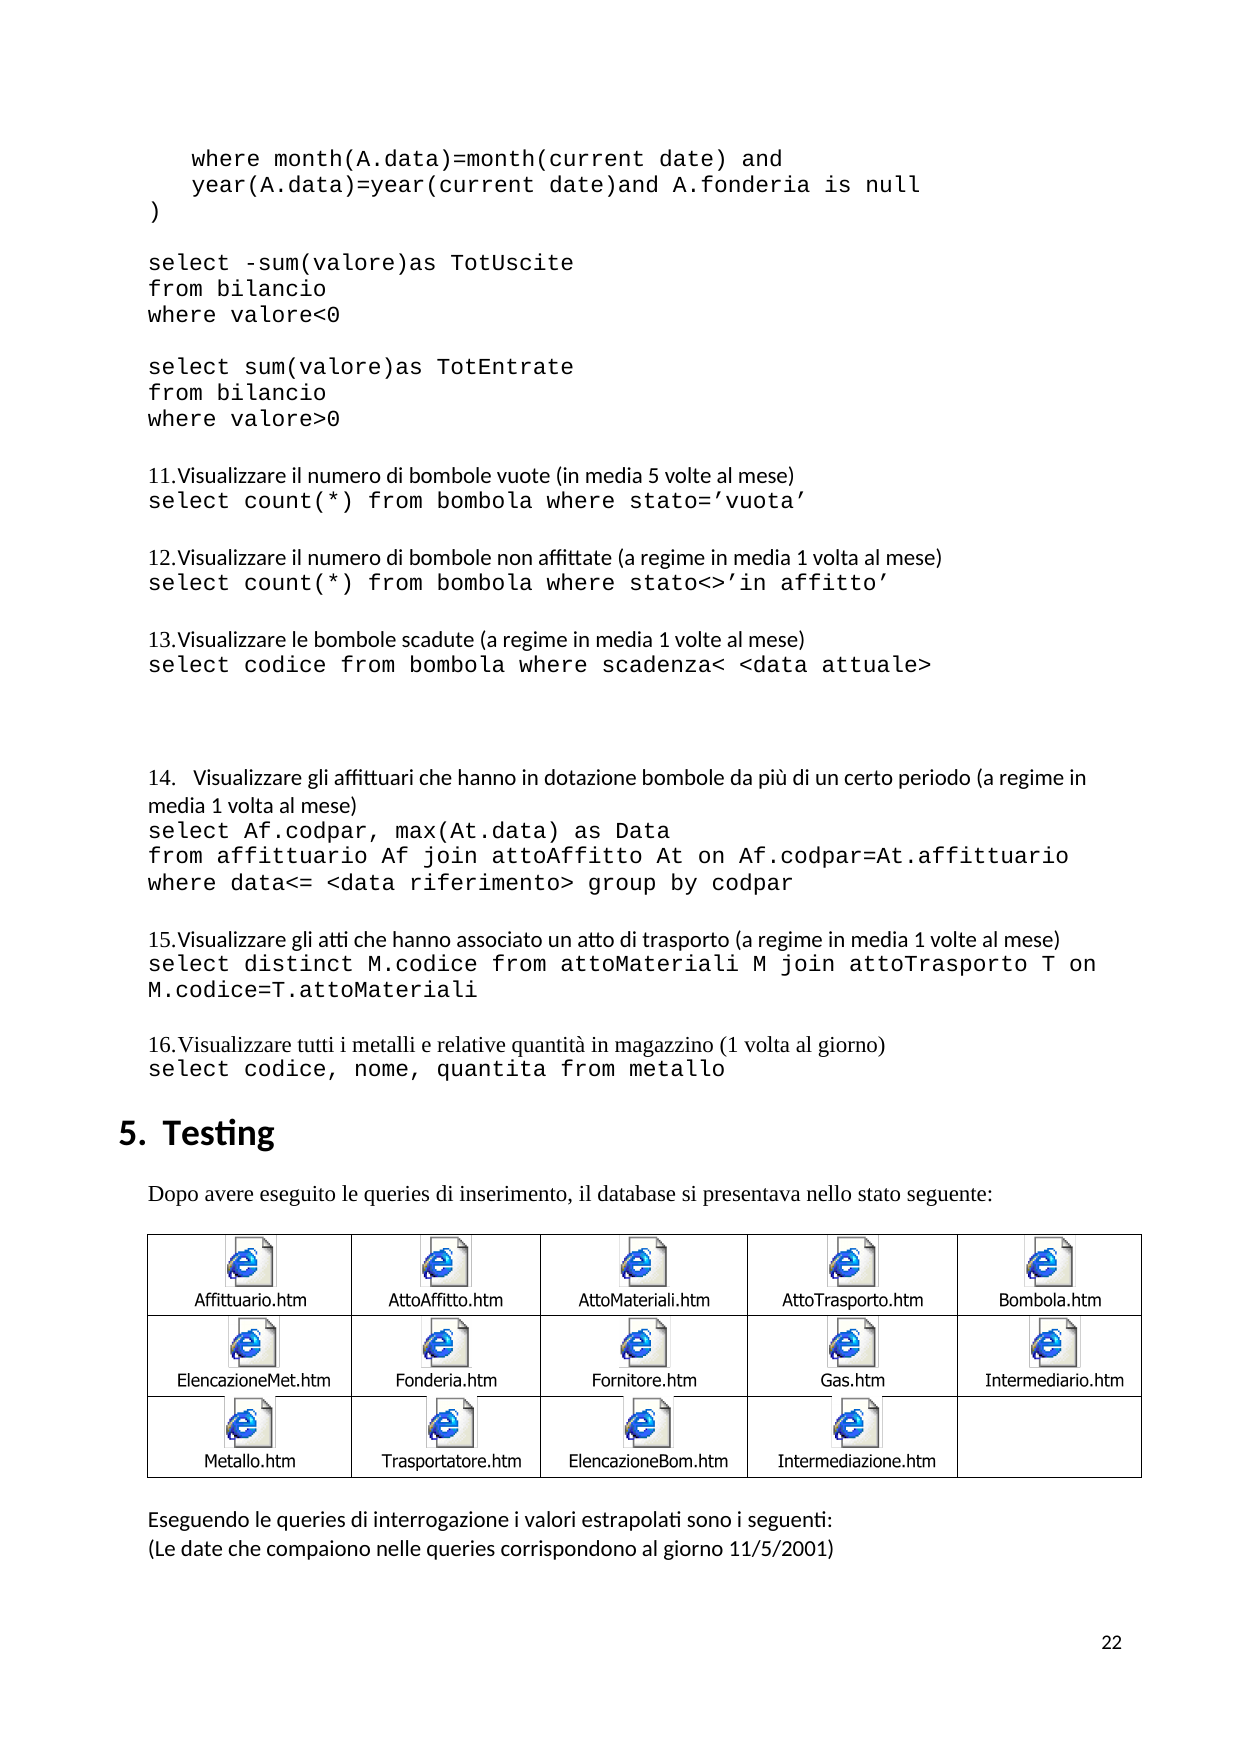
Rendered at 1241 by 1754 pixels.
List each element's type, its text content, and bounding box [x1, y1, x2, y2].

text Eseguendo le queries di interrogazione i valori estrapolati sono i seguenti: [148, 1506, 1122, 1534]
picture [969, 1235, 1138, 1396]
list Visualizzare gli affittuari che hanno in dotazione bombole da più di un certo periodo (a regime in media 1 volta al mese) [148, 763, 1122, 819]
subtitle Testing [118, 1109, 1122, 1154]
text select distinct M.codice from attoMateriali M join attoTrasporto T on M.codice=T.attoMateriali [148, 953, 1122, 1005]
table_cell [306, 1397, 351, 1477]
table_cell [541, 1316, 579, 1396]
text select sum(valore)as TotEntrate [148, 355, 1122, 381]
table_cell [893, 1316, 957, 1396]
text where data<= <data riferimento> group by codpar [148, 871, 1122, 897]
text select count(*) from bombola where stato<>’in affitto’ [148, 571, 1122, 597]
text from affittuario Af join attoAffitto At on Af.codpar=At.affittuario [148, 845, 1122, 871]
text select codice from bombola where scadenza< <data attuale> [148, 653, 1122, 679]
table_cell [748, 1316, 813, 1396]
picture [159, 1235, 349, 1477]
table_header [541, 1235, 562, 1315]
list Visualizzare tutti i metalli e relative quantità in magazzino (1 volta al giorno) [148, 1031, 1122, 1057]
picture [363, 1235, 538, 1477]
table_header [748, 1235, 764, 1315]
text select count(*) from bombola where stato=’vuota’ [148, 489, 1122, 515]
text (Le date che compaiono nelle queries corrispondono al giorno 11/5/2001) [148, 1534, 1122, 1562]
list Visualizzare il numero di bombole vuote (in media 5 volte al mese) [148, 461, 1122, 489]
table_cell [748, 1397, 759, 1477]
table_header [958, 1235, 988, 1315]
text where valore>0 [148, 407, 1122, 433]
table_cell [541, 1397, 552, 1477]
table_header [352, 1235, 373, 1315]
table_cell [148, 1397, 194, 1477]
table_cell [958, 1316, 969, 1396]
text select Af.codpar, max(At.data) as Data [148, 819, 1122, 845]
table_header [321, 1235, 351, 1315]
list Visualizzare le bombole scadute (a regime in media 1 volte al mese) [148, 625, 1122, 653]
table_header [1111, 1235, 1141, 1315]
table_header [519, 1235, 540, 1315]
table_header [727, 1235, 747, 1315]
text where valore<0 [148, 303, 1122, 329]
text where month(A.data)=month(current date) and year(A.data)=year(current date)and A.fonderia is null [191, 148, 1122, 199]
table_cell [510, 1316, 540, 1396]
picture [759, 1235, 955, 1477]
table_cell [352, 1397, 363, 1477]
table_cell [148, 1316, 159, 1396]
text from bilancio [148, 381, 1122, 407]
list Visualizzare gli atti che hanno associato un atto di trasporto (a regime in media 1 volte al mese) [148, 925, 1122, 953]
table_header [942, 1235, 957, 1315]
text select -sum(valore)as TotUscite [148, 251, 1122, 277]
text from bilancio [148, 277, 1122, 303]
text ) [148, 199, 1122, 225]
table_header [148, 1235, 179, 1315]
text select codice, nome, quantita from metallo [148, 1057, 1122, 1083]
text Dopo avere eseguito le queries di inserimento, il database si presentava nello stato seguente: [148, 1180, 1122, 1206]
table_cell [710, 1316, 747, 1396]
table_cell [352, 1316, 383, 1396]
picture [552, 1235, 745, 1477]
list Visualizzare il numero di bombole non affittate (a regime in media 1 volta al mese) [148, 543, 1122, 571]
table_cell [958, 1397, 1141, 1477]
